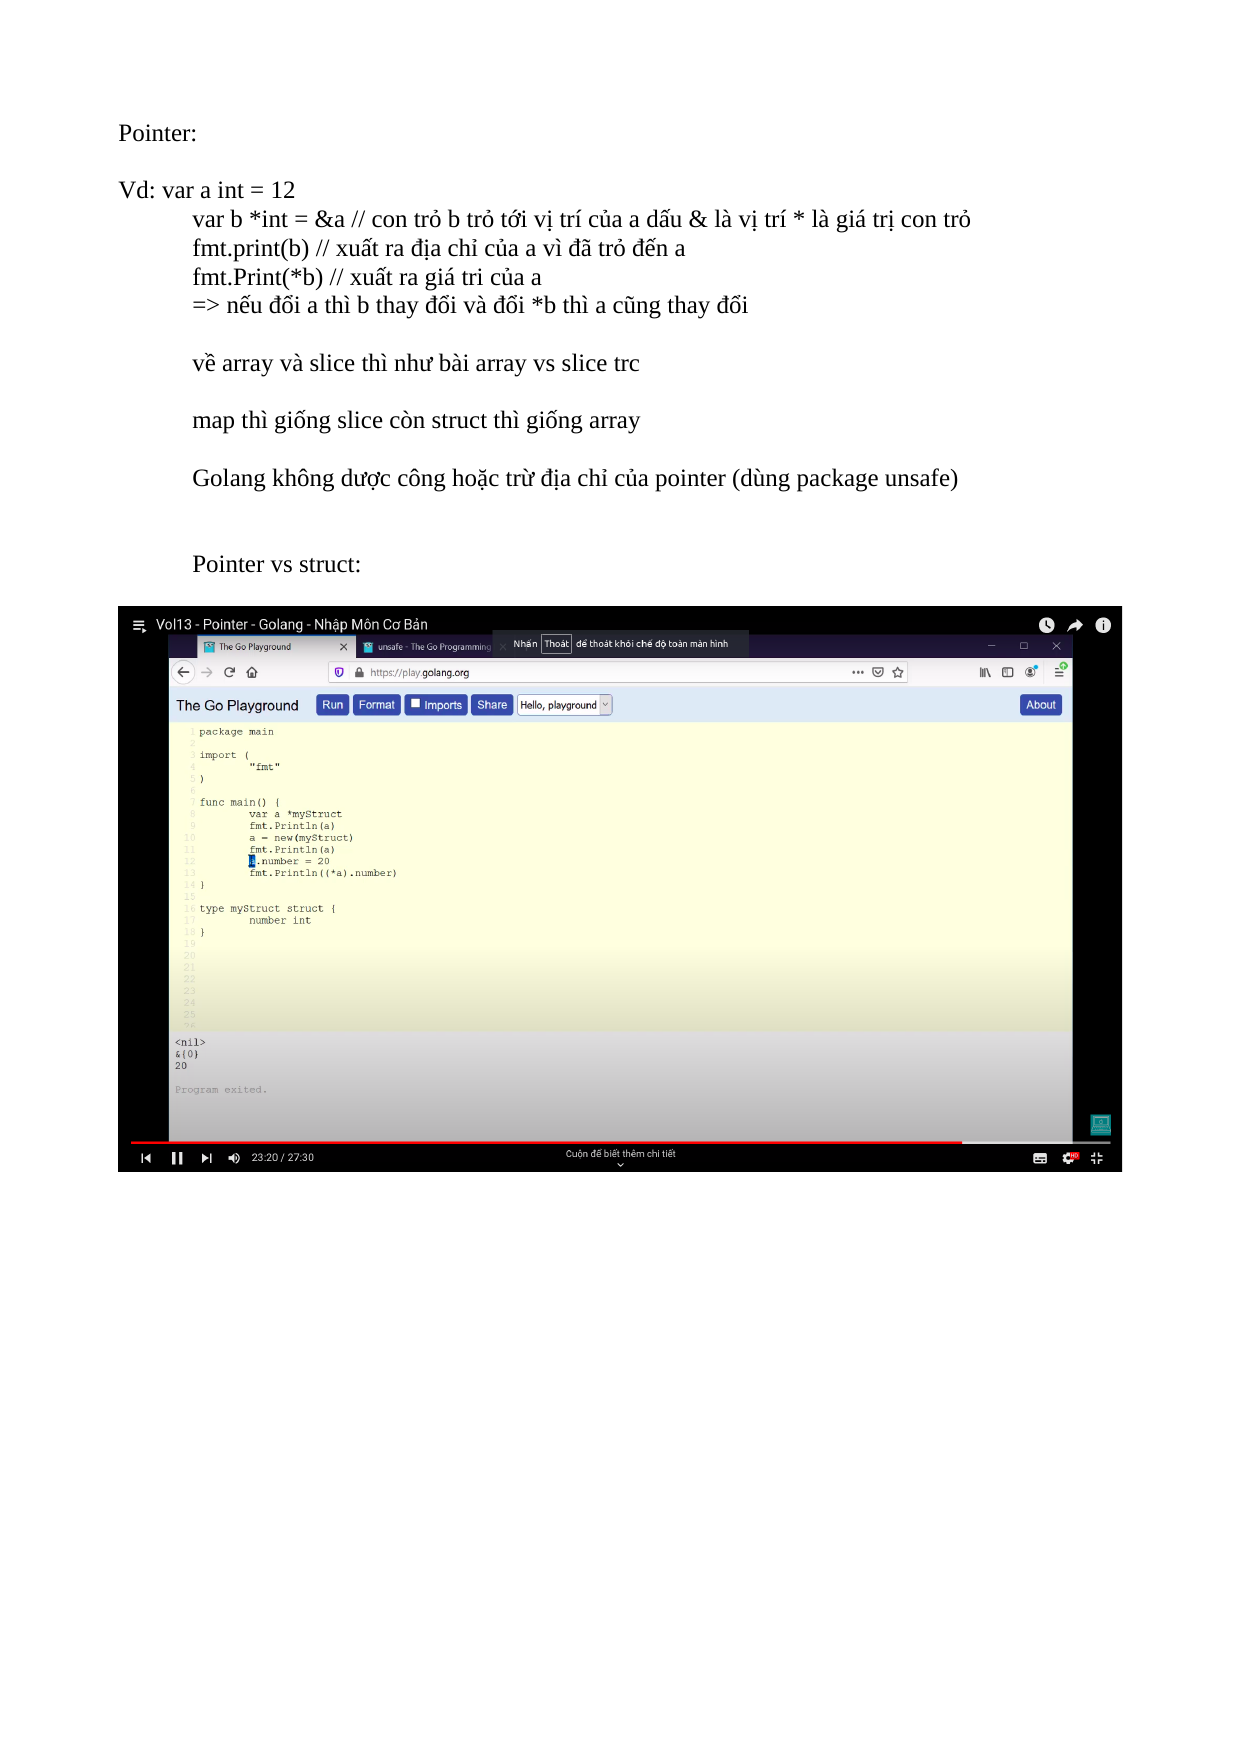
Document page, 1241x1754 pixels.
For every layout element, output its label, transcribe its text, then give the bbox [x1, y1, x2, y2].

text => nếu đổi a thì b thay đổi và đổi *b thì a cũng thay đổi [118, 291, 1122, 319]
text Pointer: [118, 118, 1122, 147]
text về array và slice thì như bài array vs slice trc [118, 348, 1122, 377]
text map thì giống slice còn struct thì giống array [118, 406, 1122, 434]
picture [118, 606, 1123, 1172]
text fmt.Print(*b) // xuất ra giá tri của a [118, 262, 1122, 291]
text Pointer vs struct: [118, 549, 1122, 578]
text Vd: var a int = 12 [118, 176, 1122, 204]
text fmt.print(b) // xuất ra địa chỉ của a vì đã trỏ đến a [118, 233, 1122, 262]
text Golang không dược công hoặc trừ địa chỉ của pointer (dùng package unsafe) [118, 463, 1122, 492]
text var b *int = &a // con trỏ b trỏ tới vị trí của a dấu & là vị trí * là giá trị con trỏ [118, 204, 1122, 233]
